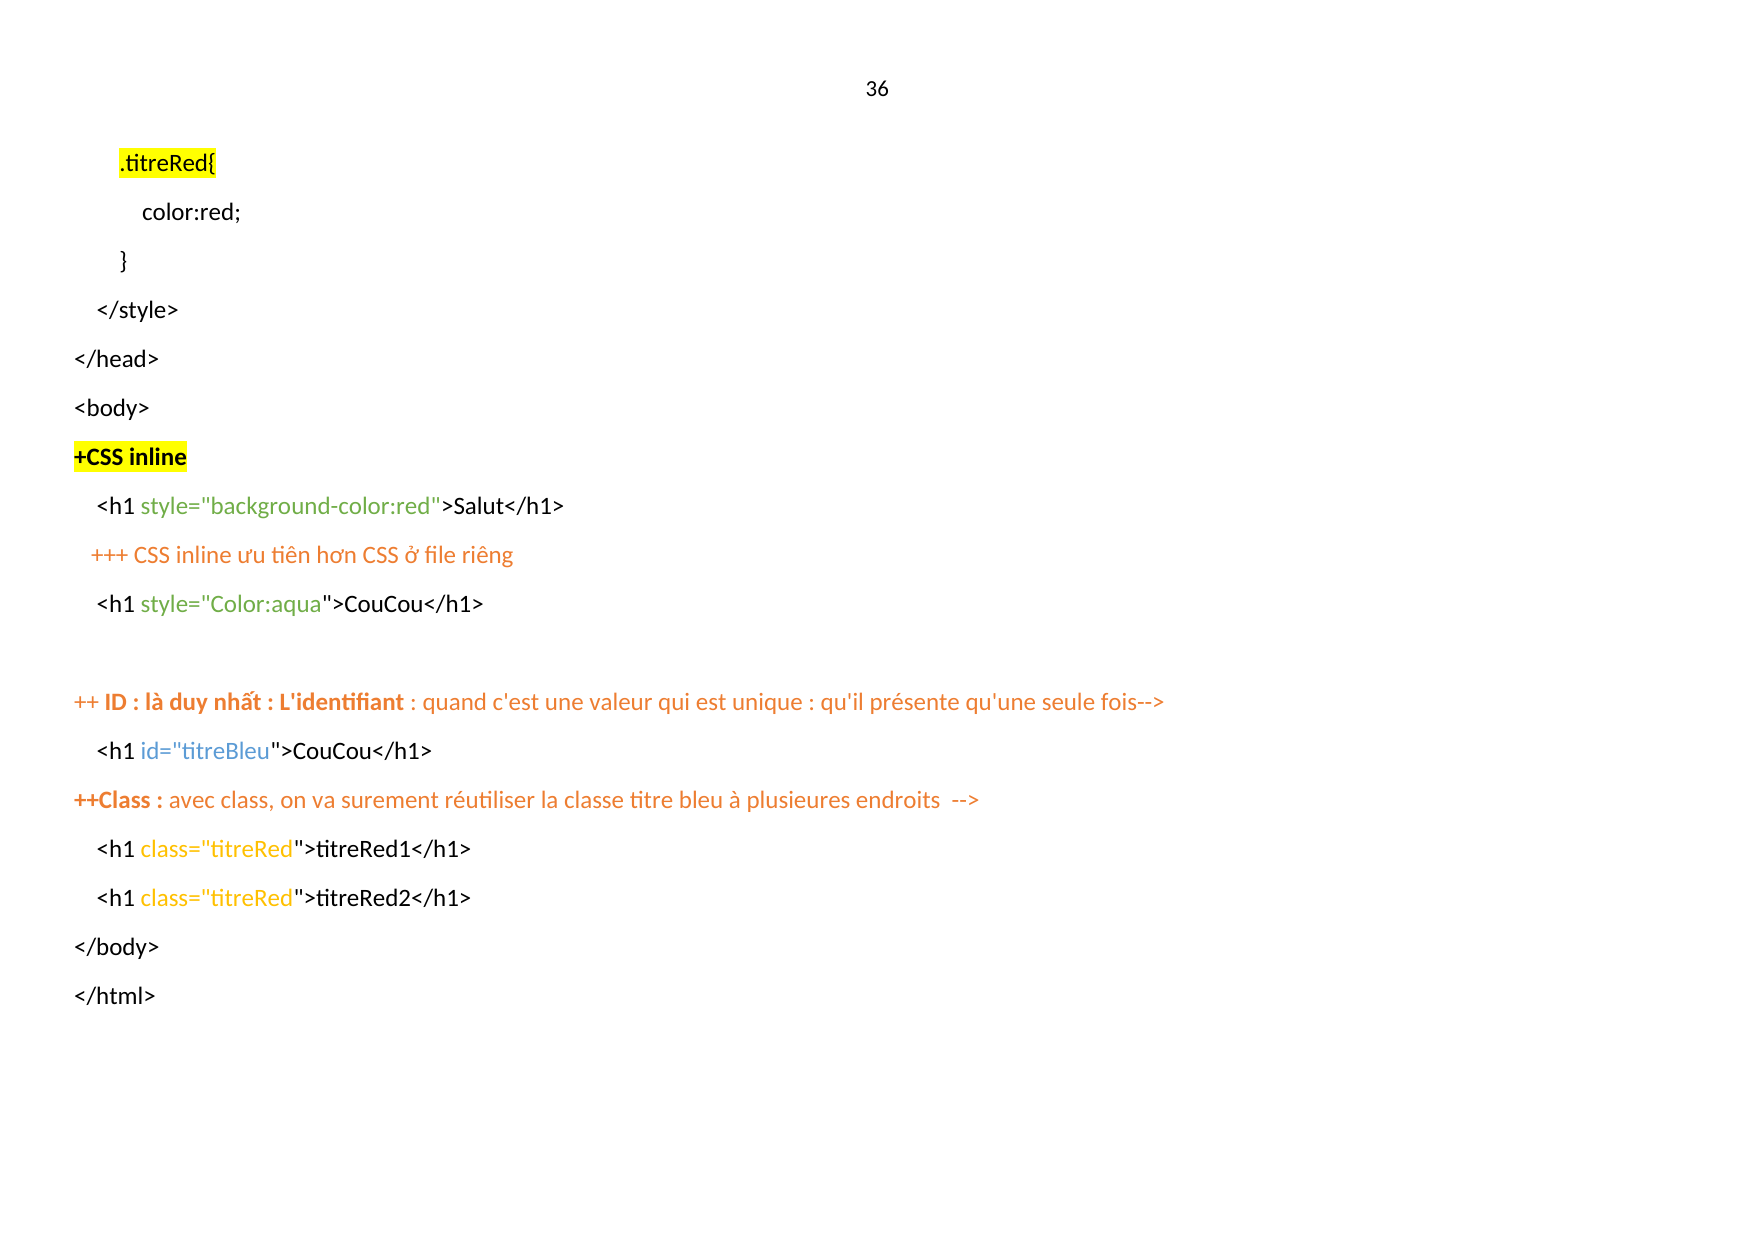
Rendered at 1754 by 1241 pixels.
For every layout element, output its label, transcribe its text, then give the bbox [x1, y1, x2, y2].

text </html> [74, 980, 1680, 1010]
text +++ CSS inline ưu tiên hơn CSS ở file riêng [74, 539, 1680, 570]
text </style> [74, 294, 1680, 325]
text <h1 class="titreRed">titreRed1</h1> [74, 833, 1680, 863]
text </head> [74, 343, 1680, 374]
text <h1 id="titreBleu">CouCou</h1> [74, 735, 1680, 766]
text ++ ID : là duy nhất : L'identifiant : quand c'est une valeur qui est unique : qu'il présente qu'une seule fois--> [74, 686, 1680, 717]
text color:red; [74, 197, 1680, 227]
text } [74, 246, 1680, 276]
text .titreRed{ [74, 148, 1680, 178]
text ++Class : avec class, on va surement réutiliser la classe titre bleu à plusieures endroits --> [74, 784, 1680, 814]
text <h1 style="background-color:red">Salut</h1> [74, 490, 1680, 521]
text <h1 style="Color:aqua">CouCou</h1> [74, 588, 1680, 619]
text +CSS inline [74, 441, 1680, 472]
text <body> [74, 392, 1680, 423]
text </body> [74, 931, 1680, 961]
text <h1 class="titreRed">titreRed2</h1> [74, 882, 1680, 912]
